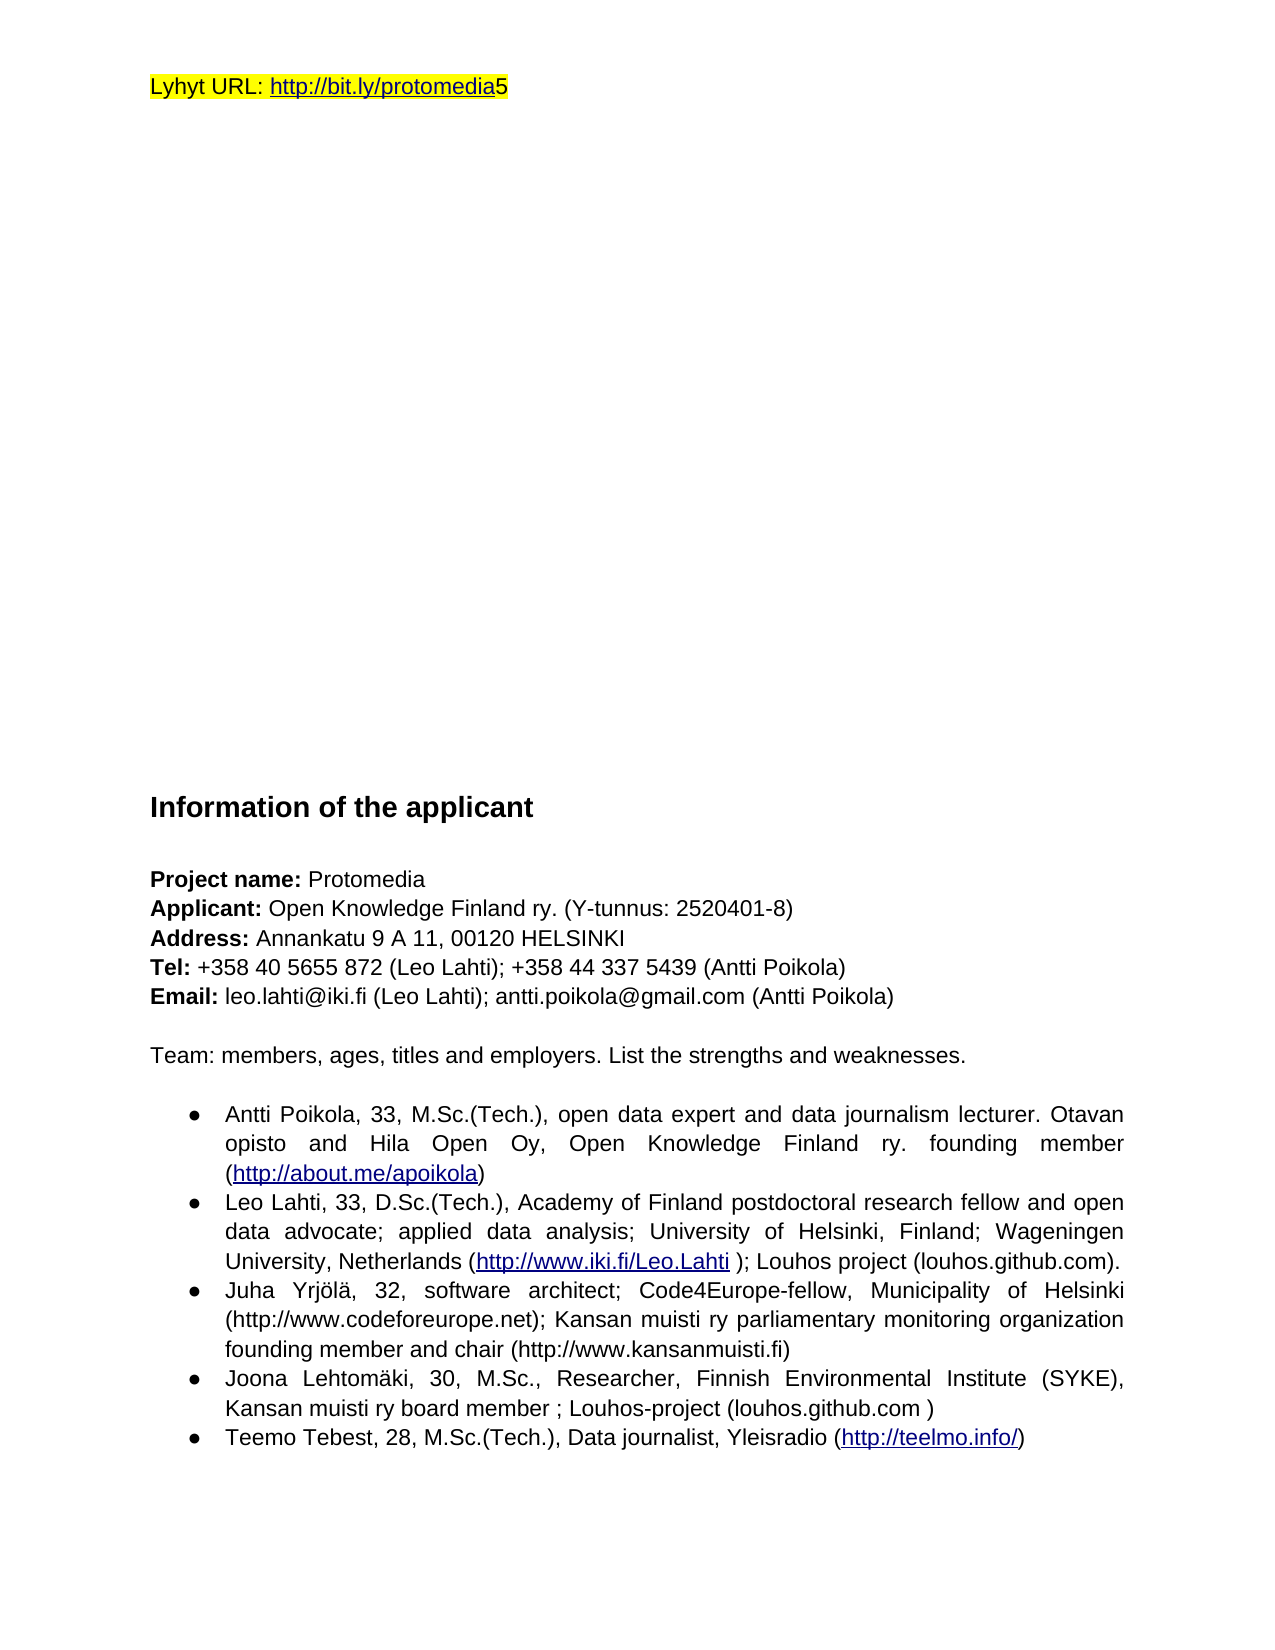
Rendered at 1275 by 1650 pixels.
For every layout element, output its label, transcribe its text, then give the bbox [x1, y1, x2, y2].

text Email: leo.lahti@iki.fi (Leo Lahti); antti.poikola@gmail.com (Antti Poikola) [150, 984, 1125, 1009]
subtitle Information of the applicant [150, 791, 1125, 824]
text Tel: +358 40 5655 872 (Leo Lahti); +358 44 337 5439 (Antti Poikola) [150, 954, 1125, 980]
text Team: members, ages, titles and employers. List the strengths and weaknesses. [150, 1043, 1125, 1068]
list Joona Lehtomäki, 30, M.Sc., Researcher, Finnish Environmental Institute (SYKE), Kansan muisti ry board member ; Louhos-project (louhos.github.com ) [187, 1366, 1125, 1421]
text Address: Annankatu 9 A 11, 00120 HELSINKI [150, 925, 1125, 951]
list Antti Poikola, 33, M.Sc.(Tech.), open data expert and data journalism lecturer. Otavan opisto and Hila Open Oy, Open Knowledge Finland ry. founding member (http://about.me/apoikola) [187, 1101, 1125, 1186]
list Leo Lahti, 33, D.Sc.(Tech.), Academy of Finland postdoctoral research fellow and open data advocate; applied data analysis; University of Helsinki, Finland; Wageningen University, Netherlands (http://www.iki.fi/Leo.Lahti ); Louhos project (louhos.github.com). [187, 1189, 1125, 1274]
text Project name: Protomedia [150, 866, 1125, 892]
text Applicant: Open Knowledge Finland ry. (Y-tunnus: 2520401-8) [150, 896, 1125, 921]
list Teemo Tebest, 28, M.Sc.(Tech.), Data journalist, Yleisradio (http://teelmo.info/) [187, 1424, 1125, 1450]
list Juha Yrjölä, 32, software architect; Code4Europe-fellow, Municipality of Helsinki (http://www.codeforeurope.net); Kansan muisti ry parliamentary monitoring organization founding member and chair (http://www.kansanmuisti.fi) [187, 1278, 1125, 1362]
